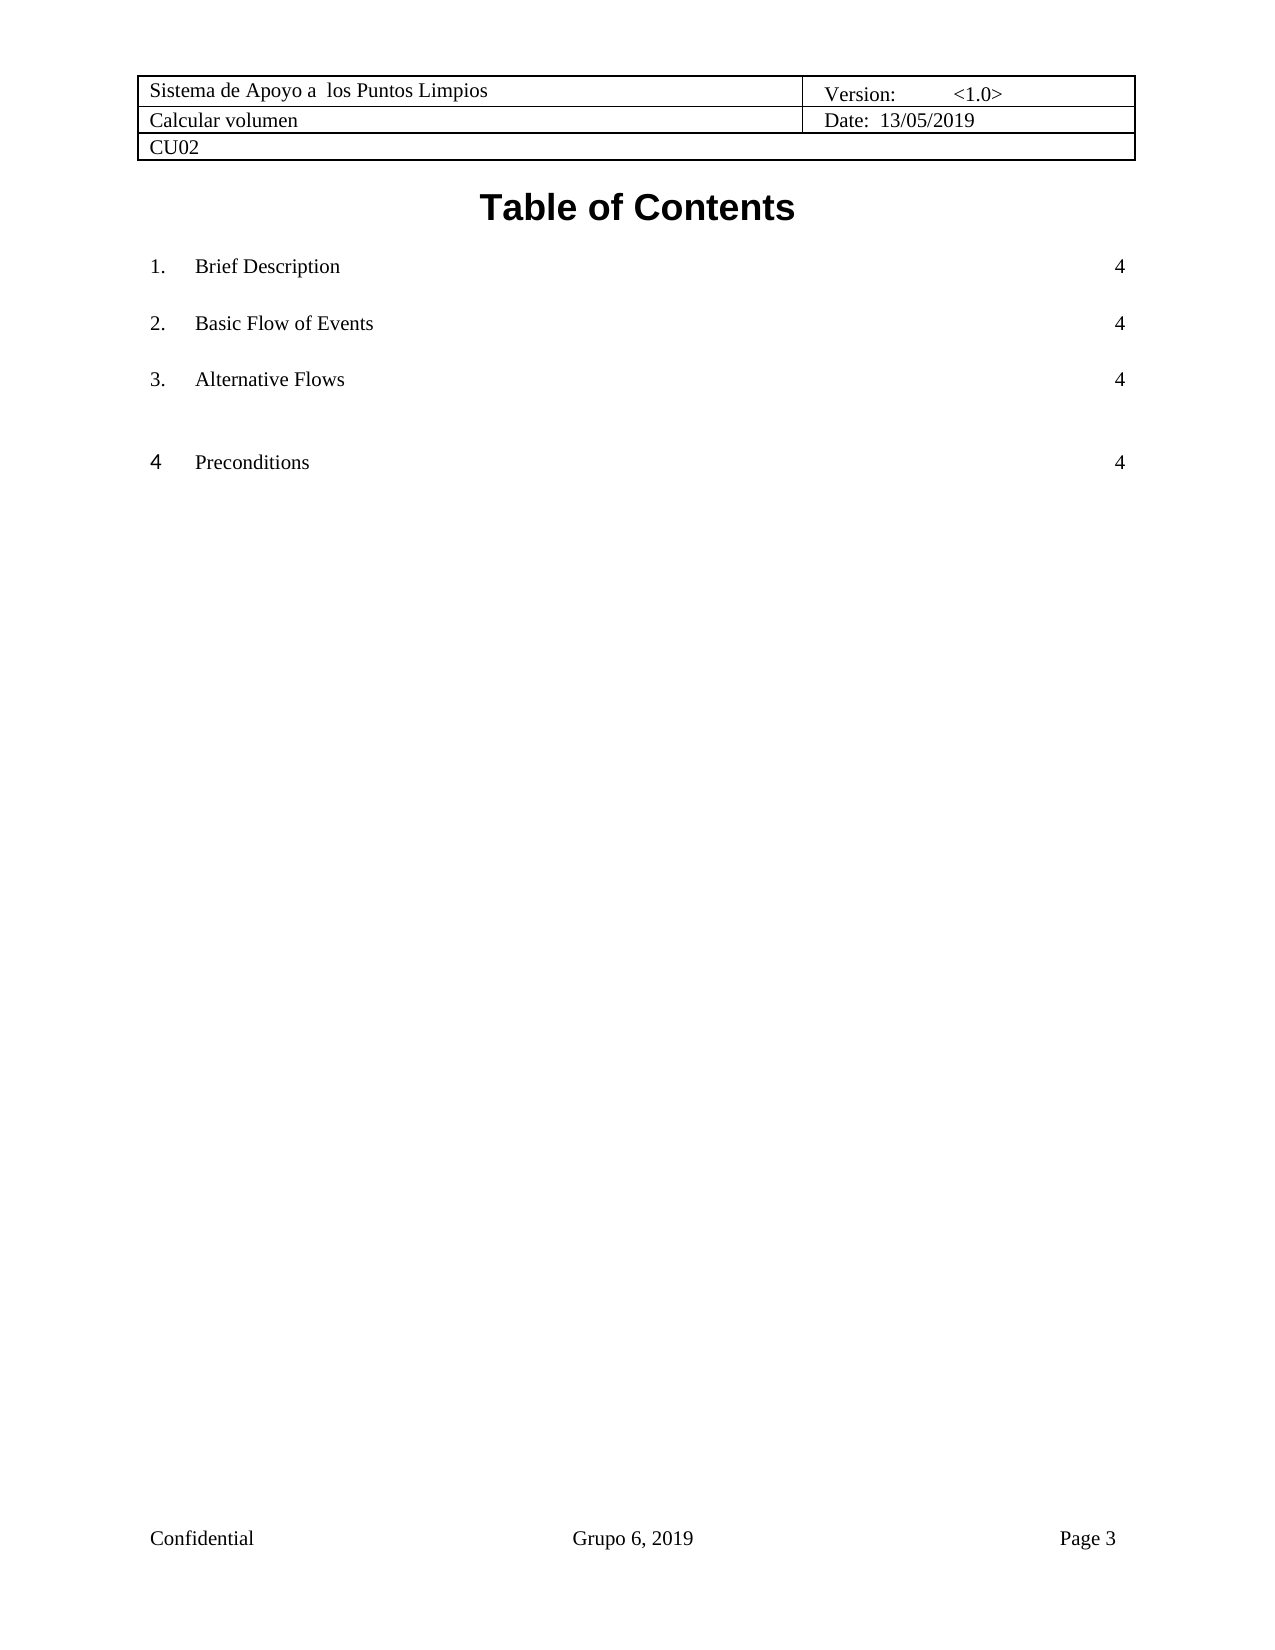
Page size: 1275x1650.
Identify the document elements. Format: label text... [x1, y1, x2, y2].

text 4 Preconditions 4 [150, 447, 1050, 475]
text 1. Brief Description 4 [150, 253, 1050, 278]
text 3. Alternative Flows 4 [150, 366, 1050, 391]
text 2. Basic Flow of Events 4 [150, 310, 1050, 335]
subtitle Table of Contents [150, 185, 1125, 228]
